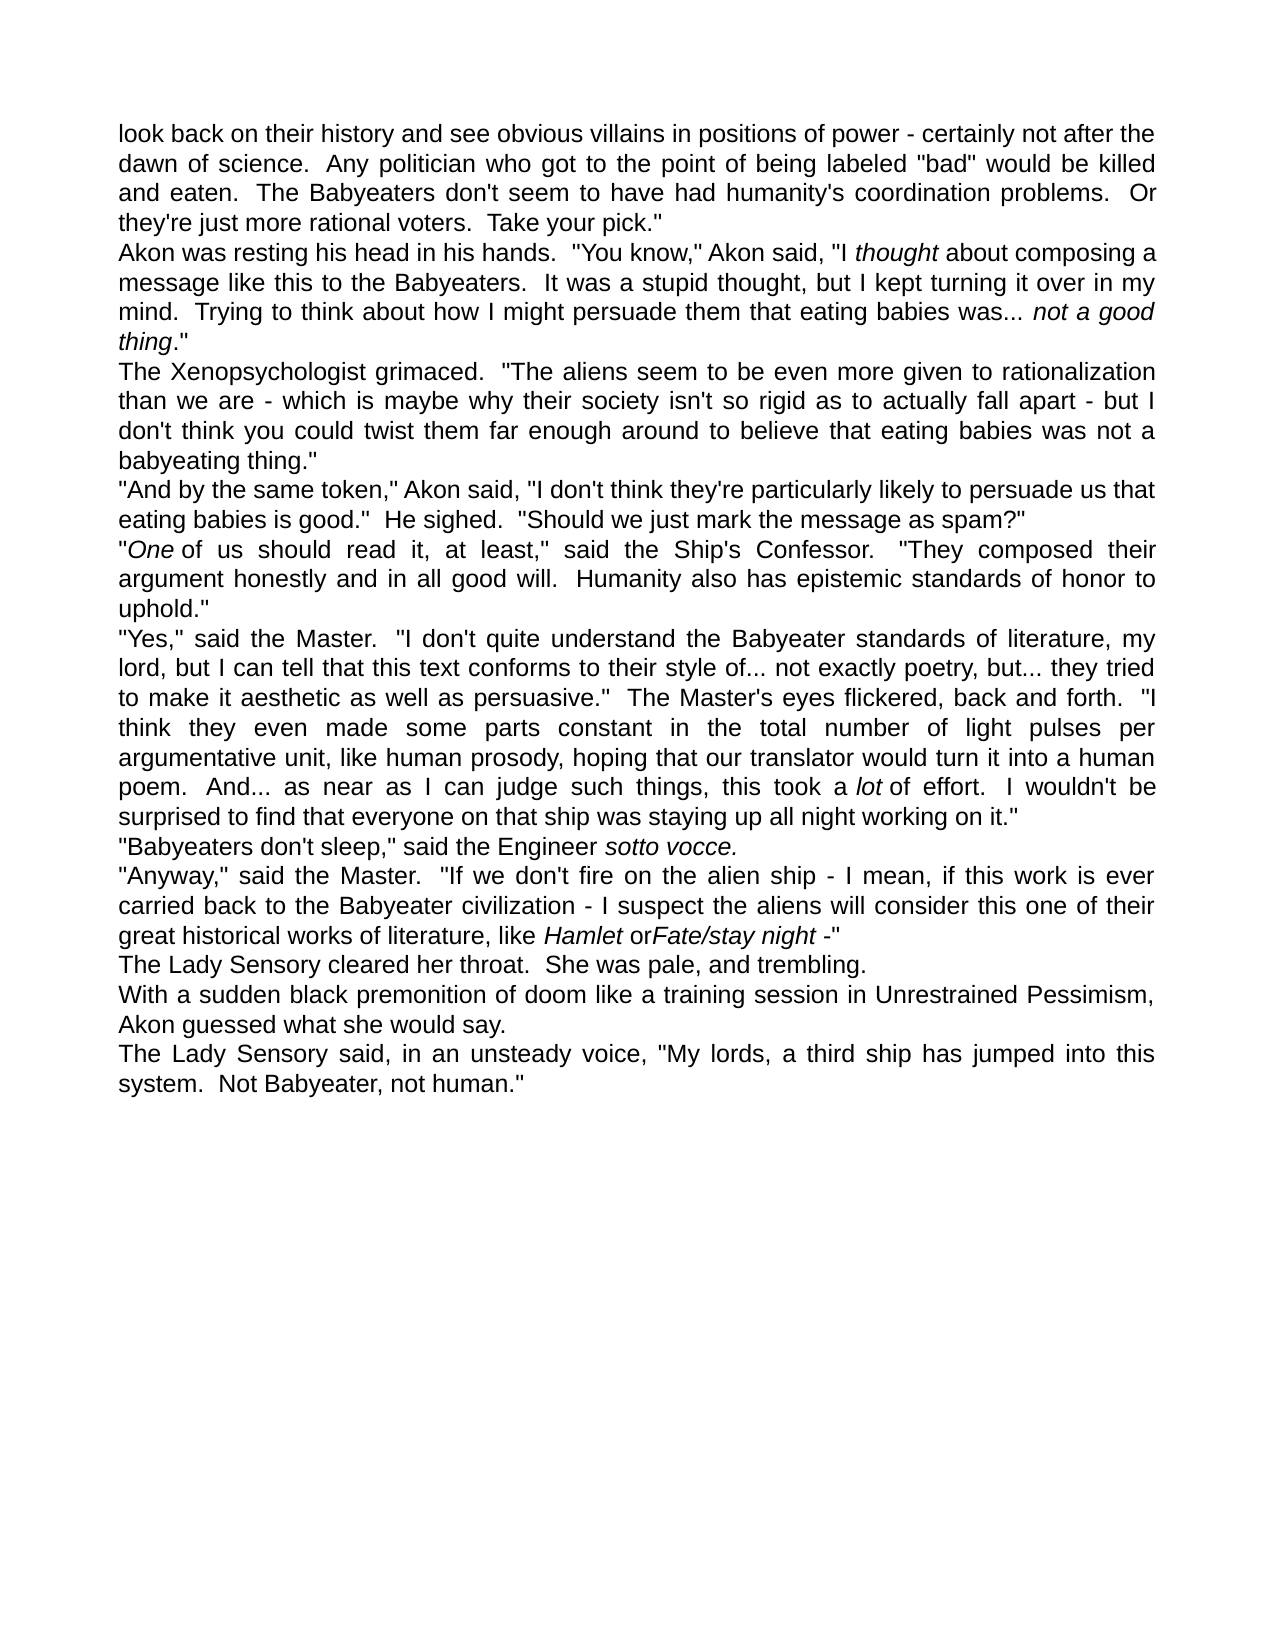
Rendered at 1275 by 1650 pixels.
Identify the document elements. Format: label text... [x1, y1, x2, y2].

text Akon was resting his head in his hands. "You know," Akon said, "I thought about composing a message like this to the Babyeaters. It was a stupid thought, but I kept turning it over in my mind. Trying to think about how I might persuade them that eating babies was... not a good thing." [118, 237, 1157, 356]
text The Lady Sensory said, in an unsteady voice, "My lords, a third ship has jumped into this system. Not Babyeater, not human." [118, 1038, 1157, 1098]
text The Lady Sensory cleared her throat. She was pale, and trembling. [118, 949, 1157, 979]
text With a sudden black premonition of doom like a training session in Unrestrained Pessimism, Akon guessed what she would say. [118, 979, 1157, 1038]
text "Babyeaters don't sleep," said the Engineer sotto vocce. [118, 831, 1157, 860]
text The Xenopsychologist grimaced. "The aliens seem to be even more given to rationalization than we are - which is maybe why their society isn't so rigid as to actually fall apart - but I don't think you could twist them far enough around to believe that eating babies was not a babyeating thing." [118, 356, 1157, 474]
text "One of us should read it, at least," said the Ship's Confessor. "They composed their argument honestly and in all good will. Humanity also has epistemic standards of honor to uphold." [118, 534, 1157, 623]
text look back on their history and see obvious villains in positions of power - certainly not after the dawn of science. Any politician who got to the point of being labeled "bad" would be killed and eaten. The Babyeaters don't seem to have had humanity's coordination problems. Or they're just more rational voters. Take your pick." [118, 118, 1157, 237]
text "And by the same token," Akon said, "I don't think they're particularly likely to persuade us that eating babies is good." He sighed. "Should we just mark the message as spam?" [118, 474, 1157, 534]
text "Anyway," said the Master. "If we don't fire on the alien ship - I mean, if this work is ever carried back to the Babyeater civilization - I suspect the aliens will consider this one of their great historical works of literature, like Hamlet orFate/stay night -" [118, 860, 1157, 949]
text "Yes," said the Master. "I don't quite understand the Babyeater standards of literature, my lord, but I can tell that this text conforms to their style of... not exactly poetry, but... they tried to make it aesthetic as well as persuasive." The Master's eyes flickered, back and forth. "I think they even made some parts constant in the total number of light pulses per argumentative unit, like human prosody, hoping that our translator would turn it into a human poem. And... as near as I can judge such things, this took a lot of effort. I wouldn't be surprised to find that everyone on that ship was staying up all night working on it." [118, 623, 1157, 831]
